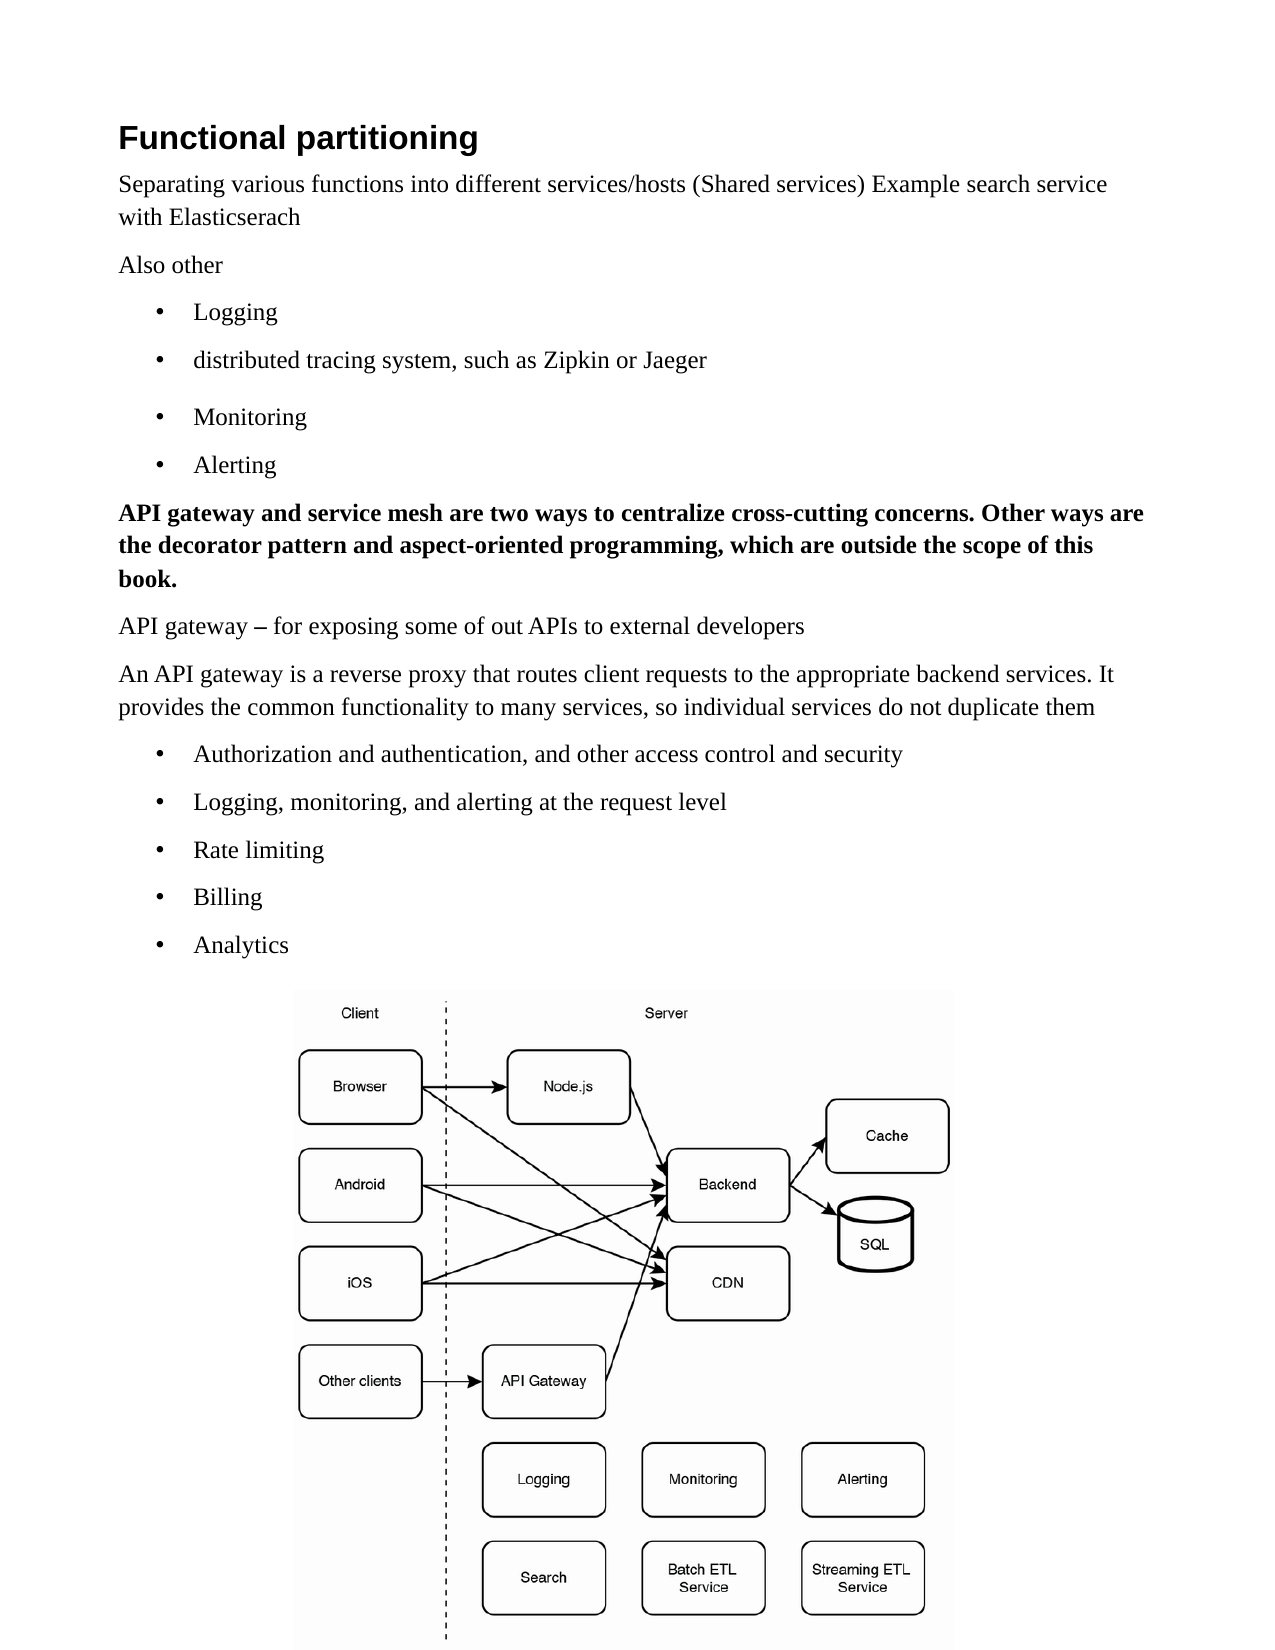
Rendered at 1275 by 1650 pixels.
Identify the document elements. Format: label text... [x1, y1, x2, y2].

list Logging [156, 297, 1157, 326]
text API gateway – for exposing some of out APIs to external developers [118, 611, 1157, 640]
picture [293, 990, 954, 1650]
list Alerting [156, 450, 1157, 479]
text Also other [118, 250, 1157, 278]
subtitle Functional partitioning [118, 118, 1157, 157]
list Monitoring [156, 402, 1157, 431]
list Analytics [156, 930, 1157, 959]
list Billing [156, 882, 1157, 911]
list Logging, monitoring, and alerting at the request level [156, 787, 1157, 816]
list Rate limiting [156, 835, 1157, 863]
text API gateway and service mesh are two ways to centralize cross-cutting concerns. Other ways are the decorator pattern and aspect-oriented programming, which are outside the scope of this book. [118, 498, 1157, 592]
text Separating various functions into different services/hosts (Shared services) Example search service with Elasticserach [118, 169, 1157, 231]
list Authorization and authentication, and other access control and security [156, 739, 1157, 768]
text An API gateway is a reverse proxy that routes client requests to the appropriate backend services. It provides the common functionality to many services, so individual services do not duplicate them [118, 659, 1157, 721]
list distributed tracing system, such as Zipkin or Jaeger [156, 345, 1157, 374]
